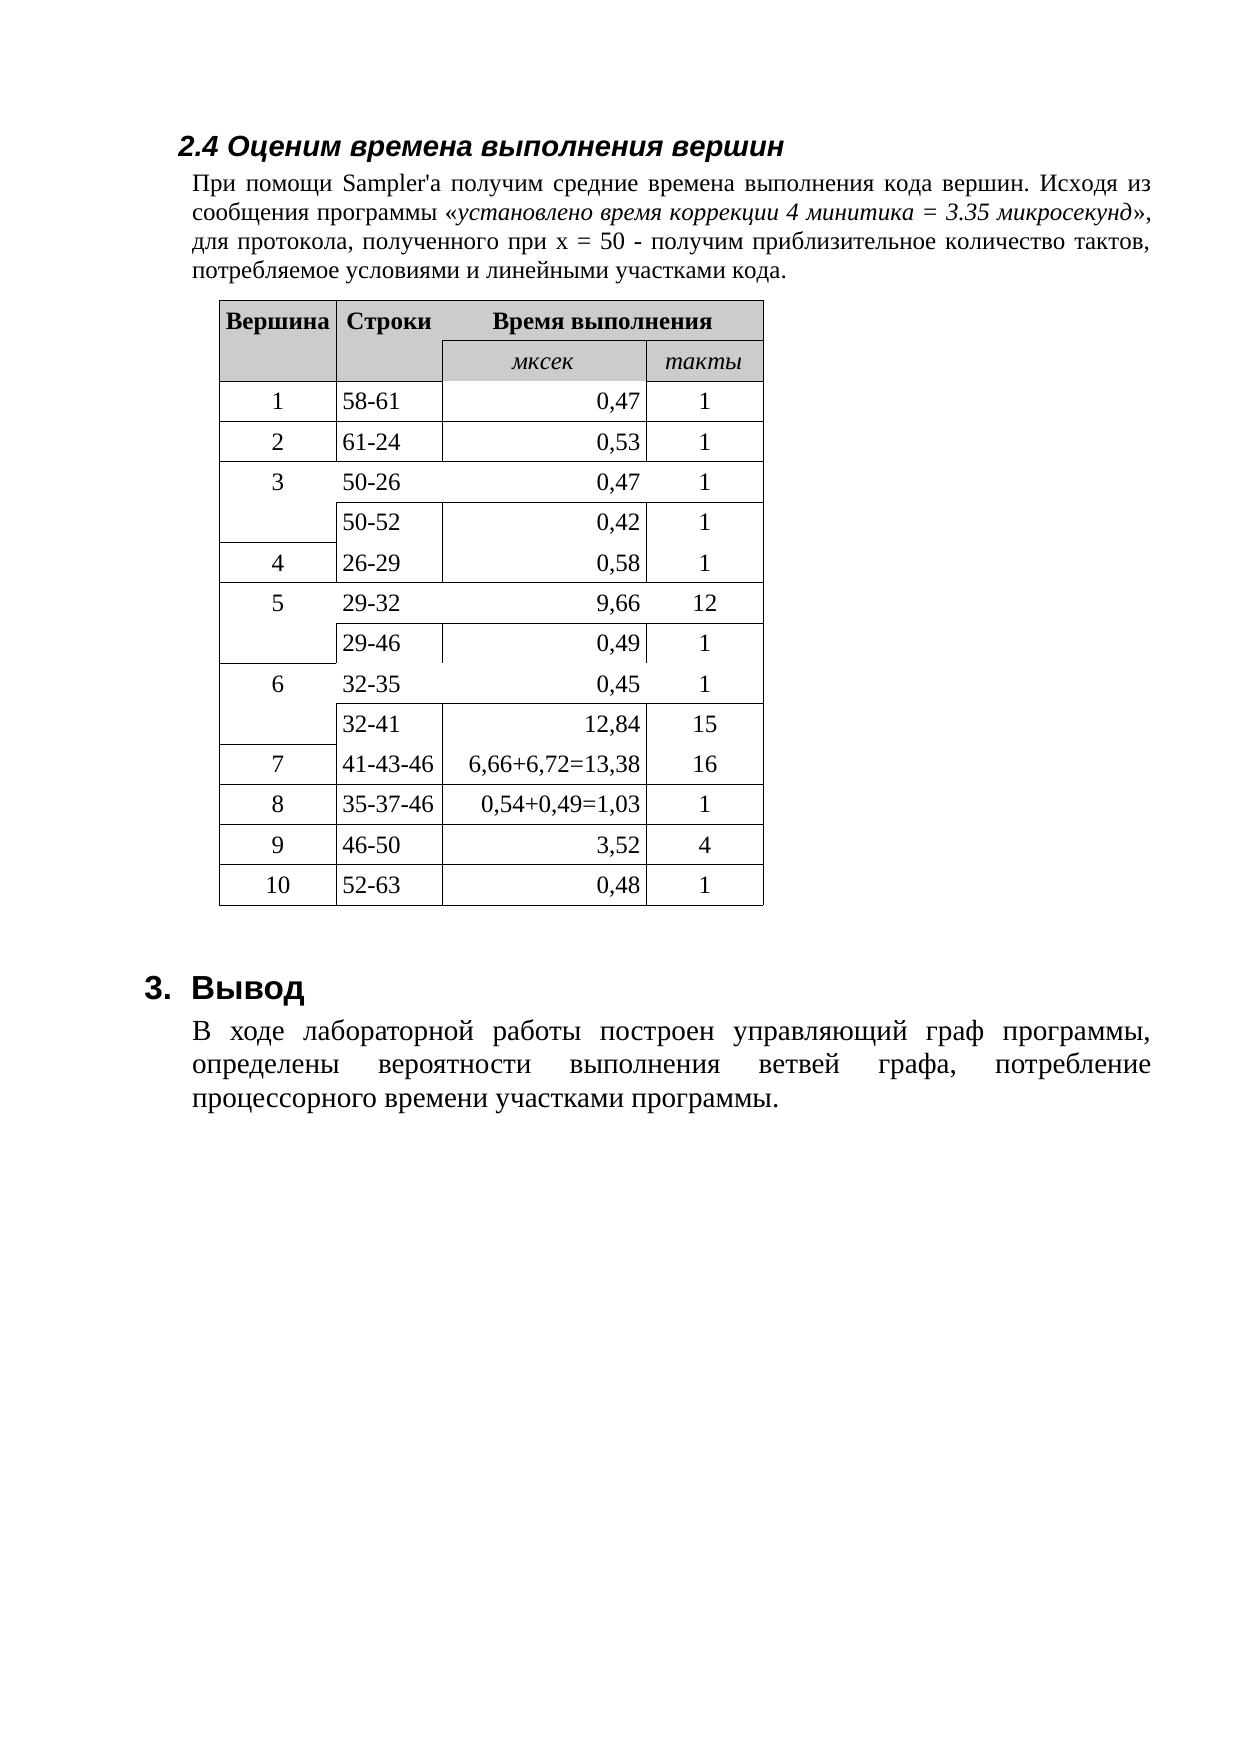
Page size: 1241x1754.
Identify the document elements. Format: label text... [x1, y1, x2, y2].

table_cell 58-61 [337, 382, 442, 421]
table_header 0,45 [442, 663, 646, 703]
table_cell 3,52 [443, 825, 646, 864]
table_cell 10 [220, 865, 336, 905]
table_cell 1 [647, 865, 763, 905]
table_cell 9 [220, 825, 336, 864]
table_cell 0,53 [443, 422, 646, 461]
table_cell 41-43-46 [337, 744, 442, 784]
table_cell 7 [220, 745, 336, 784]
table_header Время выполнения [442, 301, 763, 340]
table_cell 29-46 [337, 624, 442, 663]
table_cell 52-63 [337, 865, 442, 905]
table_header 29-32 [336, 583, 442, 622]
table_cell 1 [647, 624, 763, 663]
table_cell 0,54+0,49=1,03 [443, 785, 646, 824]
table_cell 26-29 [337, 542, 442, 582]
table_cell 2 [220, 422, 336, 461]
table_cell 35-37-46 [337, 785, 442, 824]
text При помощи Sampler'a получим средние времена выполнения кода вершин. Исходя из сообщения программы «установлено время коррекции 4 минитика = 3.35 микросекунд», для протокола, полученного при x = 50 - получим приблизительное количество тактов, потребляемое условиями и линейными участками кода. [192, 168, 1152, 283]
table_header 0,47 [442, 462, 646, 502]
table_cell 6 [220, 664, 336, 743]
table_cell такты [647, 341, 763, 381]
subtitle Оценим времена выполнения вершин [170, 129, 1152, 162]
table_cell 1 [220, 382, 336, 421]
table_header 1 [646, 663, 763, 703]
table_header 50-26 [336, 462, 442, 502]
table_cell 50-52 [337, 503, 442, 542]
table_cell 32-41 [337, 704, 442, 743]
table_cell 1 [647, 503, 763, 542]
table_header 9,66 [442, 583, 646, 622]
table_cell 4 [220, 543, 336, 582]
table_cell 0,47 [443, 381, 646, 421]
table_cell 0,58 [443, 542, 646, 582]
table_cell 0,42 [443, 503, 646, 542]
table_header Вершина [220, 301, 336, 381]
table_header 32-35 [336, 663, 442, 703]
table_cell 1 [647, 542, 763, 582]
table_cell 1 [647, 422, 763, 461]
table_cell мксек [443, 341, 646, 381]
text В ходе лабораторной работы построен управляющий граф программы, определены вероятности выполнения ветвей графа, потребление процессорного времени участками программы. [192, 1013, 1152, 1113]
table_cell 61-24 [337, 422, 442, 461]
table_cell 3 [220, 462, 336, 542]
table_cell 8 [220, 785, 336, 824]
table_cell 46-50 [337, 825, 442, 864]
table_cell 1 [647, 785, 763, 824]
table_cell 0,48 [443, 865, 646, 905]
table_header 12 [646, 583, 763, 622]
table_header 1 [646, 462, 763, 502]
subtitle Вывод [144, 968, 1152, 1007]
table_cell 1 [647, 382, 763, 421]
table_cell 16 [647, 744, 763, 784]
table_cell 4 [647, 825, 763, 864]
table_header Строки [337, 301, 442, 381]
table_cell 15 [647, 704, 763, 743]
table_cell 0,49 [443, 624, 646, 663]
table_cell 6,66+6,72=13,38 [443, 744, 646, 784]
table_cell 12,84 [443, 704, 646, 743]
table_cell 5 [220, 583, 336, 663]
